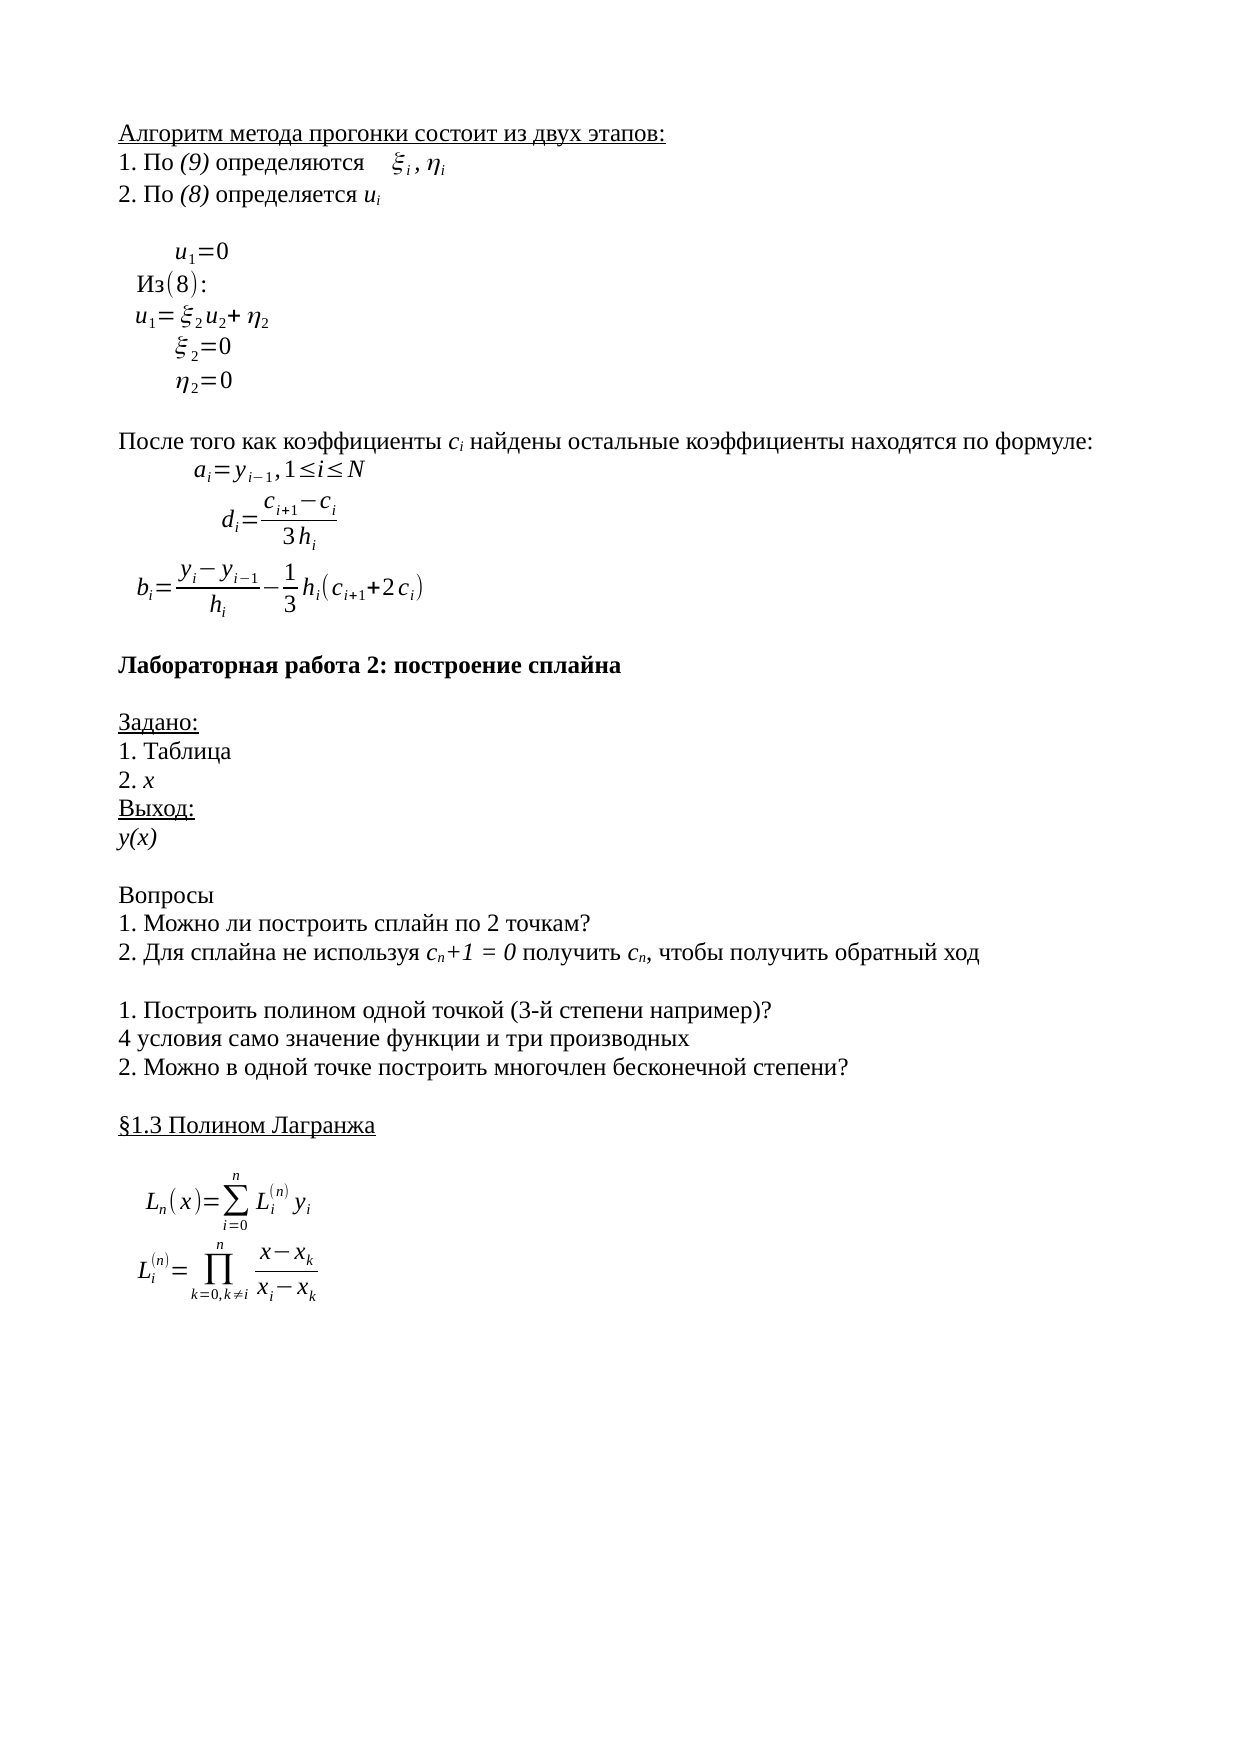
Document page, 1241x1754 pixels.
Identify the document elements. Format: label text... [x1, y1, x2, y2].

text y(x) [118, 822, 1122, 851]
text Лабораторная работа 2: построение сплайна [118, 650, 1122, 678]
text §1.3 Полином Лагранжа [118, 1110, 1122, 1138]
text Задано: [118, 707, 1122, 736]
text 1. Таблица [118, 736, 1122, 765]
text 2. x [118, 765, 1122, 793]
text После того как коэффициенты ci найдены остальные коэффициенты находятся по формуле: [118, 426, 1122, 454]
text 2. По (8) определяется ui [118, 179, 1122, 208]
text Алгоритм метода прогонки состоит из двух этапов: [118, 118, 1122, 147]
text 2. Для сплайна не используя cn+1 = 0 получить cn, чтобы получить обратный ход [118, 937, 1122, 966]
text Вопросы [118, 880, 1122, 908]
text 4 условия само значение функции и три производных [118, 1023, 1122, 1052]
text 2. Можно в одной точке построить многочлен бесконечной степени? [118, 1052, 1122, 1081]
text 1. Можно ли построить сплайн по 2 точкам? [118, 908, 1122, 937]
text 1. Построить полином одной точкой (3-й степени например)? [118, 995, 1122, 1023]
text 1. По (9) определяются [118, 147, 1122, 179]
text Выход: [118, 793, 1122, 822]
